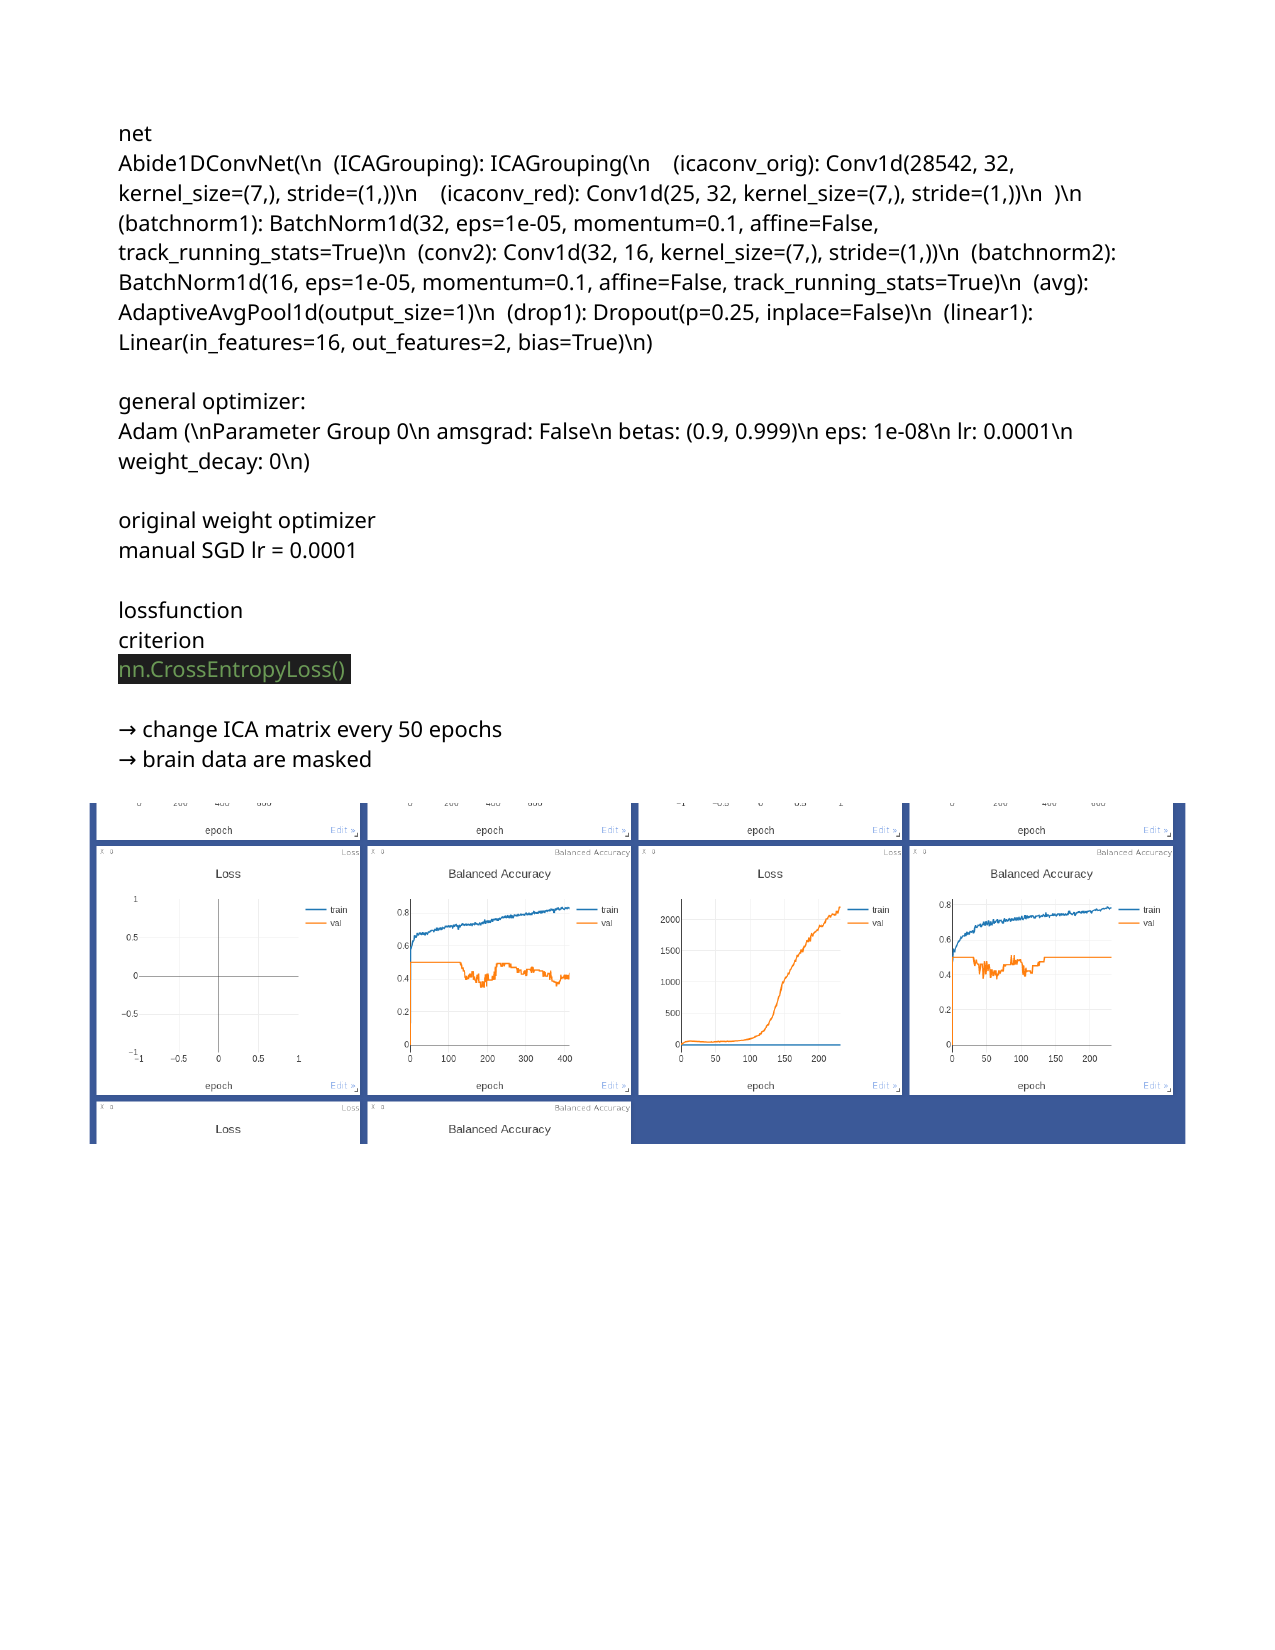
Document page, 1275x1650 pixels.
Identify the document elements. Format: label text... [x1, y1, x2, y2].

picture [89, 803, 1186, 1144]
text → change ICA matrix every 50 epochs [118, 714, 1157, 744]
text lossfunction [118, 595, 1157, 624]
text criterion [118, 624, 1157, 654]
text nn.CrossEntropyLoss() [118, 654, 1157, 684]
text general optimizer: [118, 386, 1157, 416]
text net [118, 118, 1157, 148]
text manual SGD lr = 0.0001 [118, 535, 1157, 565]
text original weight optimizer [118, 505, 1157, 535]
text → brain data are masked [118, 744, 1157, 773]
text Adam (\nParameter Group 0\n amsgrad: False\n betas: (0.9, 0.999)\n eps: 1e-08\n lr: 0.0001\n weight_decay: 0\n) [118, 416, 1157, 476]
text Abide1DConvNet(\n (ICAGrouping): ICAGrouping(\n (icaconv_orig): Conv1d(28542, 32, kernel_size=(7,), stride=(1,))\n (icaconv_red): Conv1d(25, 32, kernel_size=(7,), stride=(1,))\n )\n (batchnorm1): BatchNorm1d(32, eps=1e-05, momentum=0.1, affine=False, track_running_stats=True)\n (conv2): Conv1d(32, 16, kernel_size=(7,), stride=(1,))\n (batchnorm2): BatchNorm1d(16, eps=1e-05, momentum=0.1, affine=False, track_running_stats=True)\n (avg): AdaptiveAvgPool1d(output_size=1)\n (drop1): Dropout(p=0.25, inplace=False)\n (linear1): Linear(in_features=16, out_features=2, bias=True)\n) [118, 148, 1157, 356]
